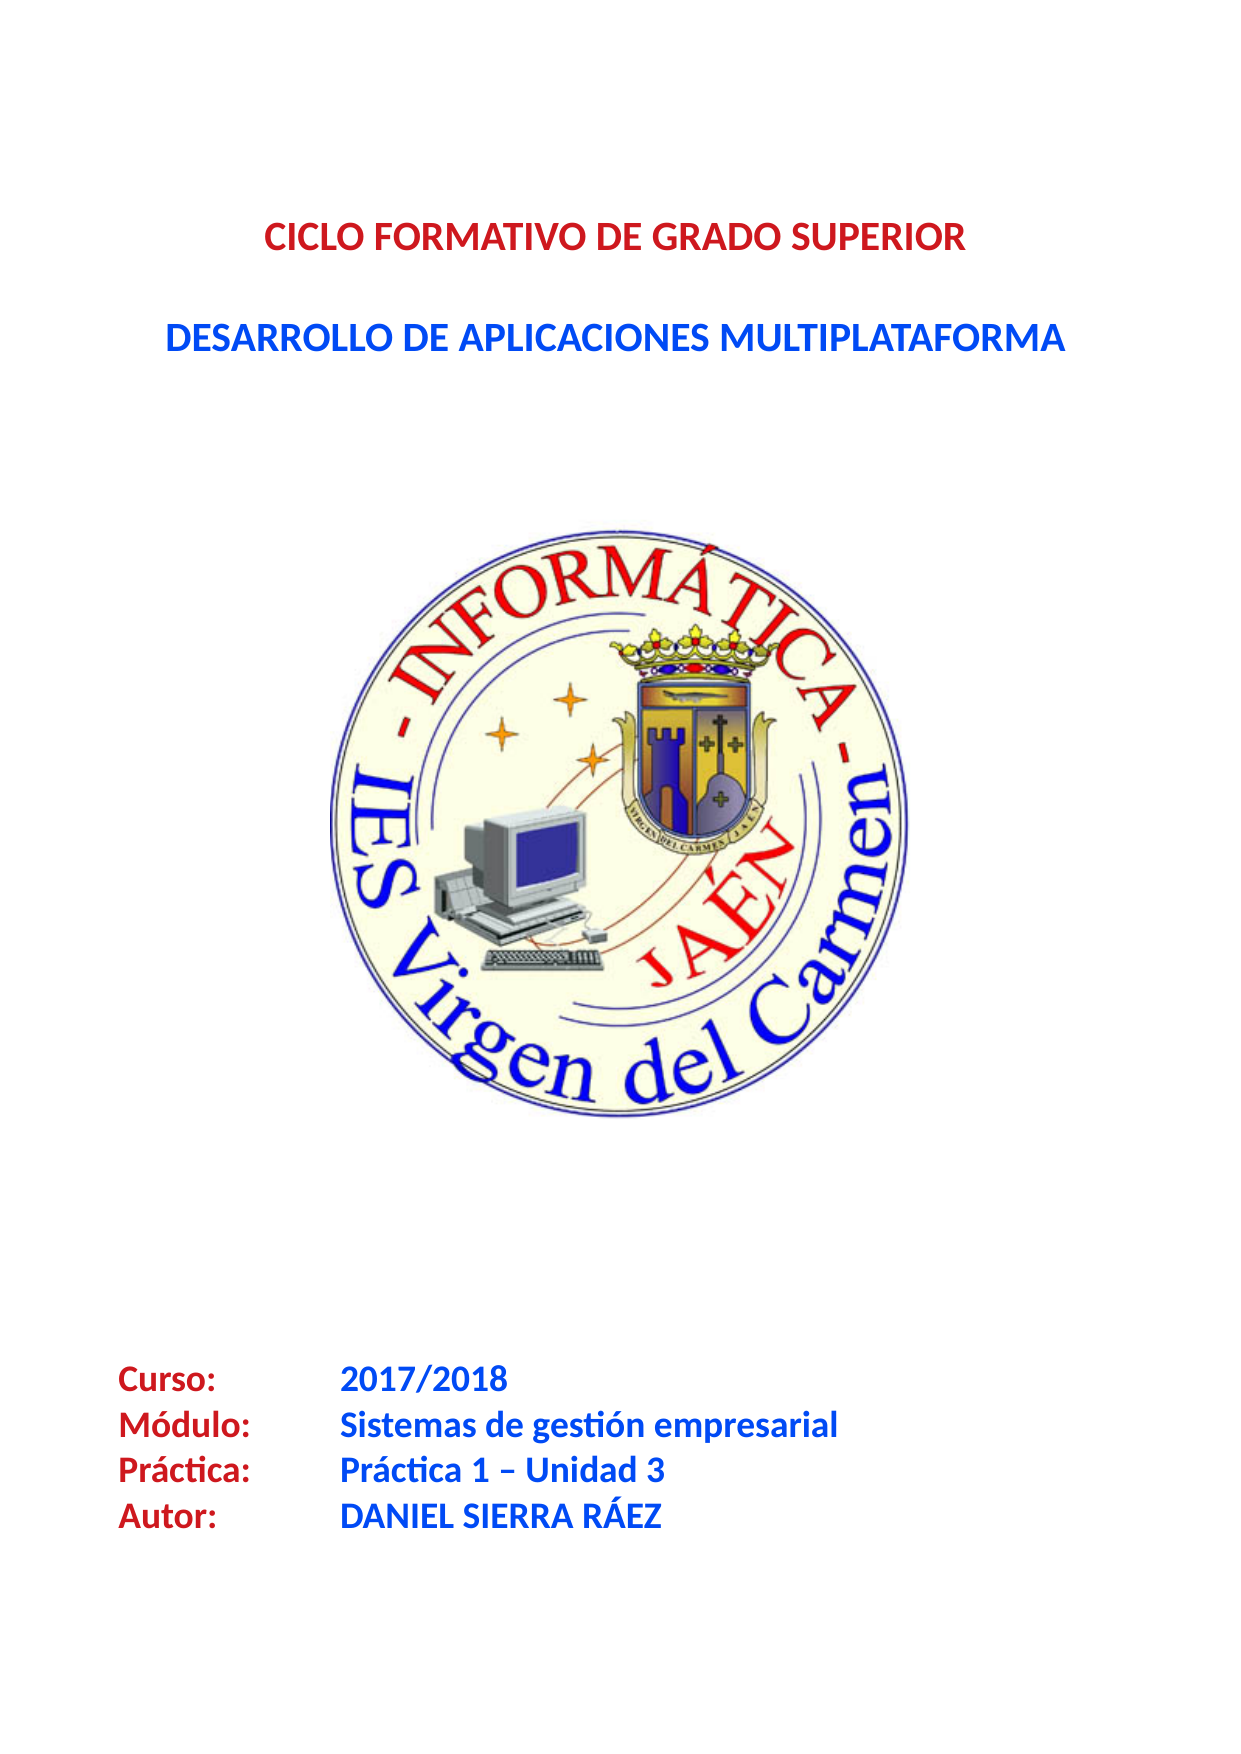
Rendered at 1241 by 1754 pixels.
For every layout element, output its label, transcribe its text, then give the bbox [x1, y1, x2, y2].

text Curso: 2017/2018 [118, 1355, 1122, 1401]
text Autor: DANIEL SIERRA RÁEZ [118, 1492, 1122, 1538]
text DESARROLLO DE APLICACIONES MULTIPLATAFORMA [118, 311, 1122, 362]
picture [330, 483, 911, 1120]
text Módulo: Sistemas de gestión empresarial [118, 1401, 1122, 1446]
text Práctica: Práctica 1 – Unidad 3 [118, 1446, 1122, 1492]
text CICLO FORMATIVO DE GRADO SUPERIOR [118, 210, 1122, 261]
